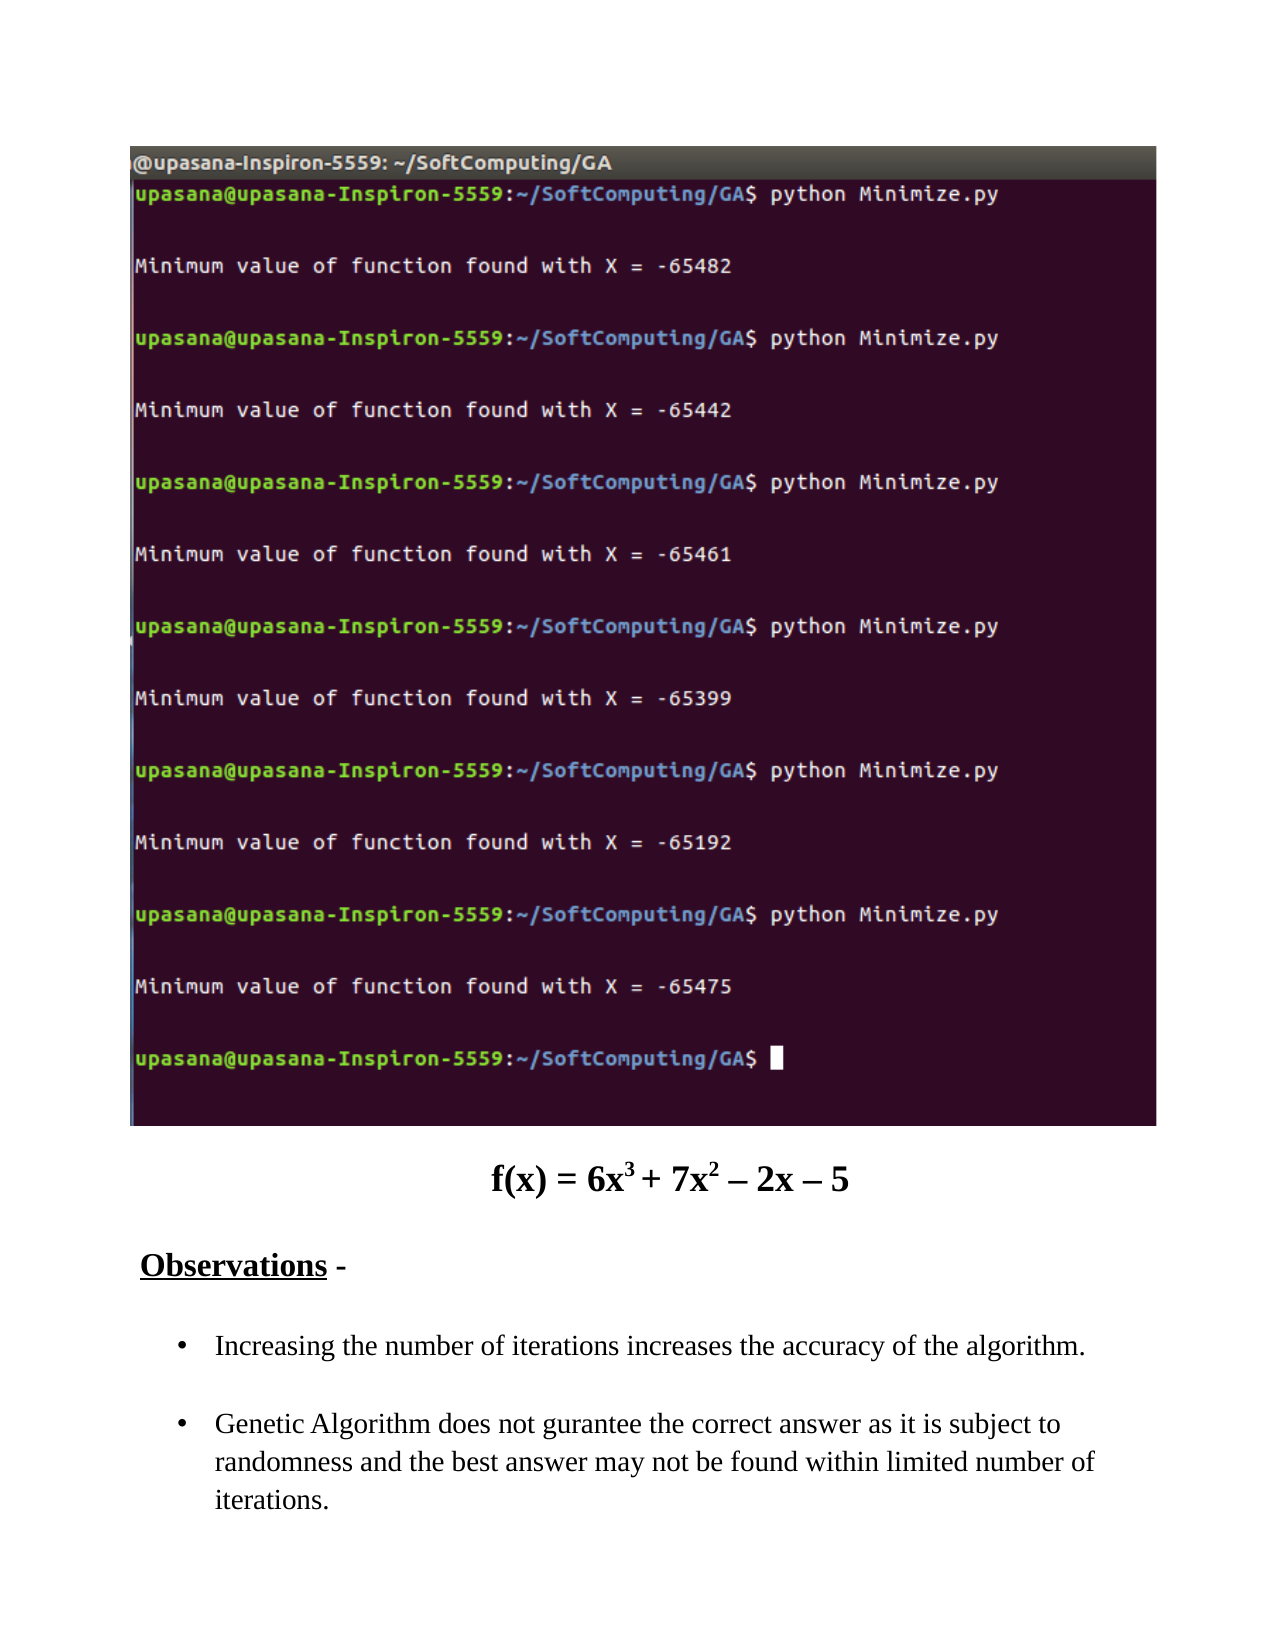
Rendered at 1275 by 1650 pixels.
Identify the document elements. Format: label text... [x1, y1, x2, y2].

text Observations - [139, 1245, 1135, 1283]
list f(x) = 6x3 + 7x2 – 2x – 5 [177, 1156, 1135, 1199]
list Genetic Algorithm does not gurantee the correct answer as it is subject to randomness and the best answer may not be found within limited number of iterations. [177, 1406, 1135, 1516]
picture [130, 146, 634, 1126]
list Increasing the number of iterations increases the accuracy of the algorithm. [177, 1328, 1135, 1362]
